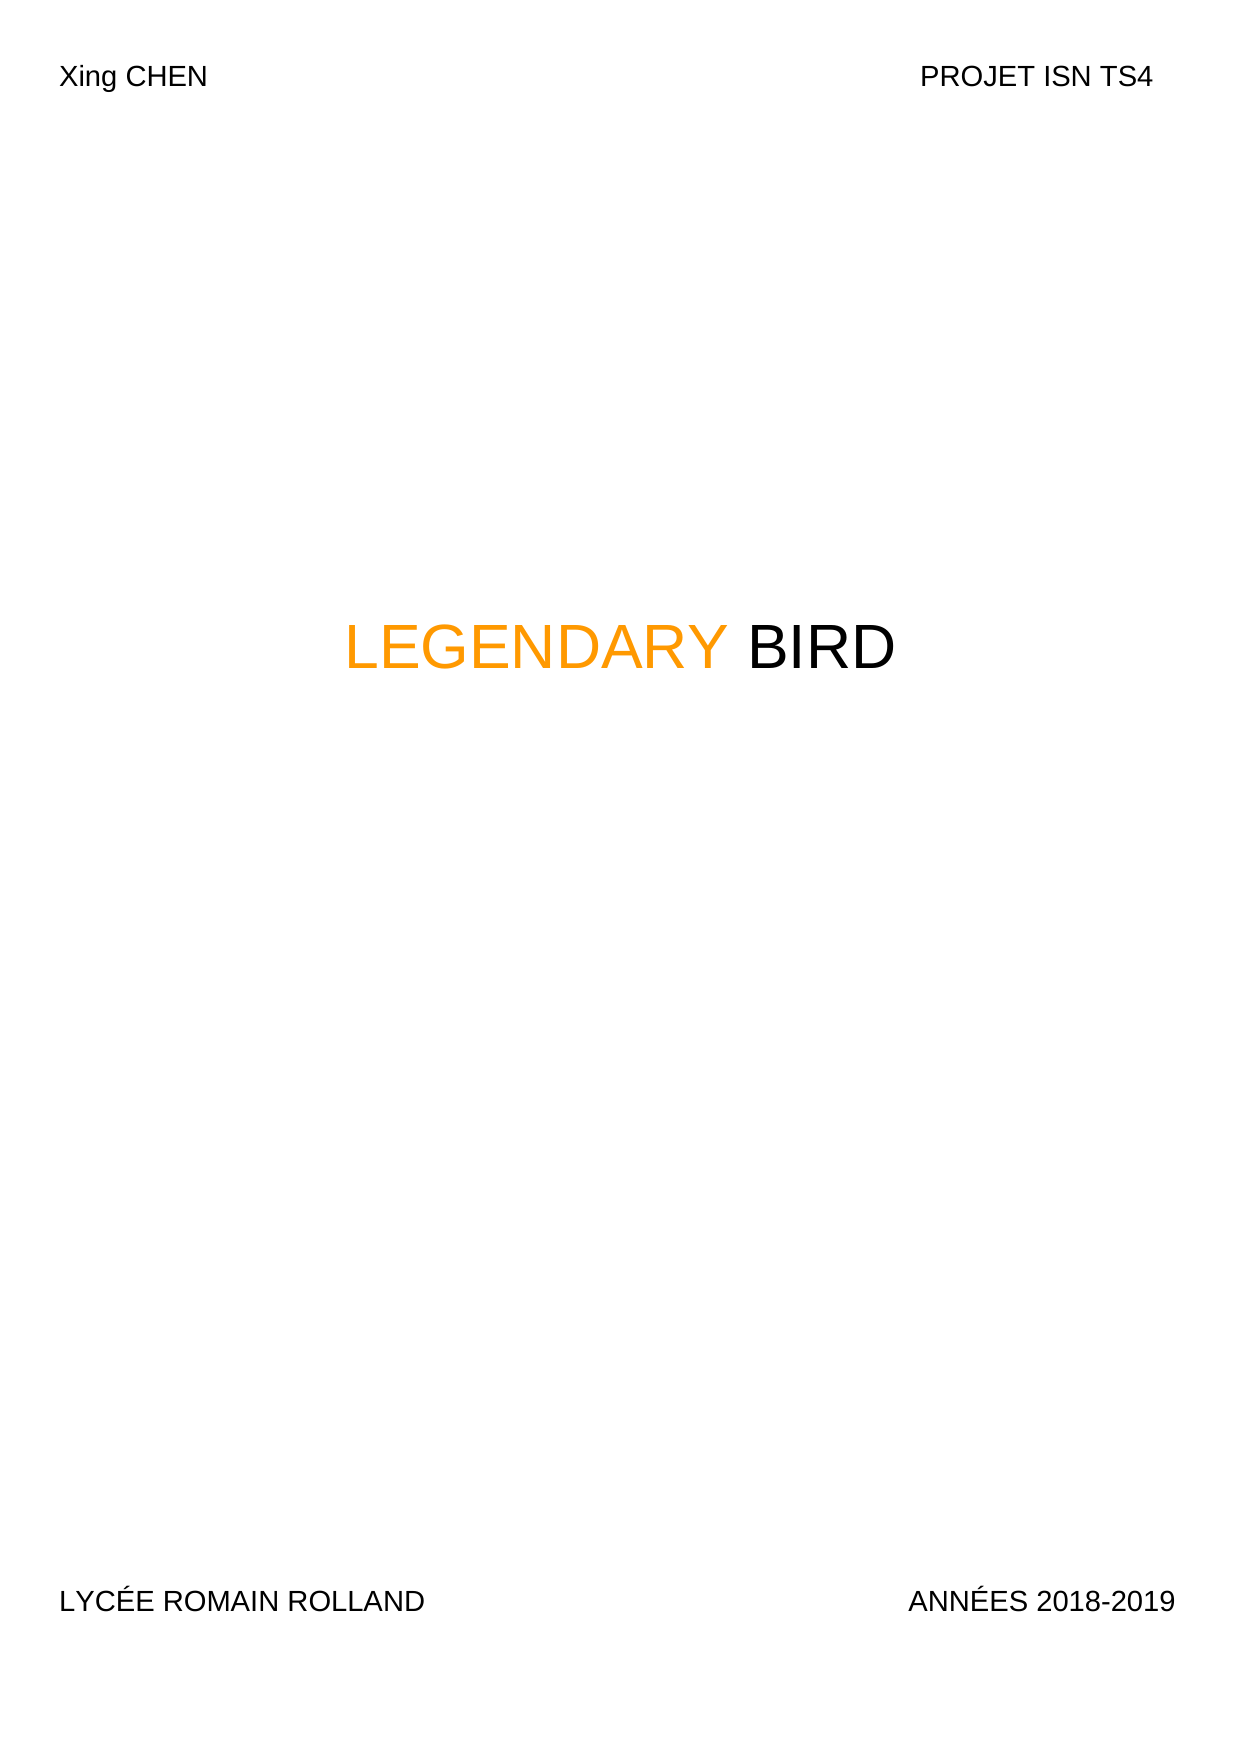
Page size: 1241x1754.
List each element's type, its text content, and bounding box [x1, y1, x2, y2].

text LEGENDARY BIRD [59, 609, 1181, 681]
text Xing CHEN PROJET ISN TS4 [59, 59, 1181, 92]
text LYCÉE ROMAIN ROLLAND ANNÉES 2018-2019 [59, 1583, 1181, 1617]
